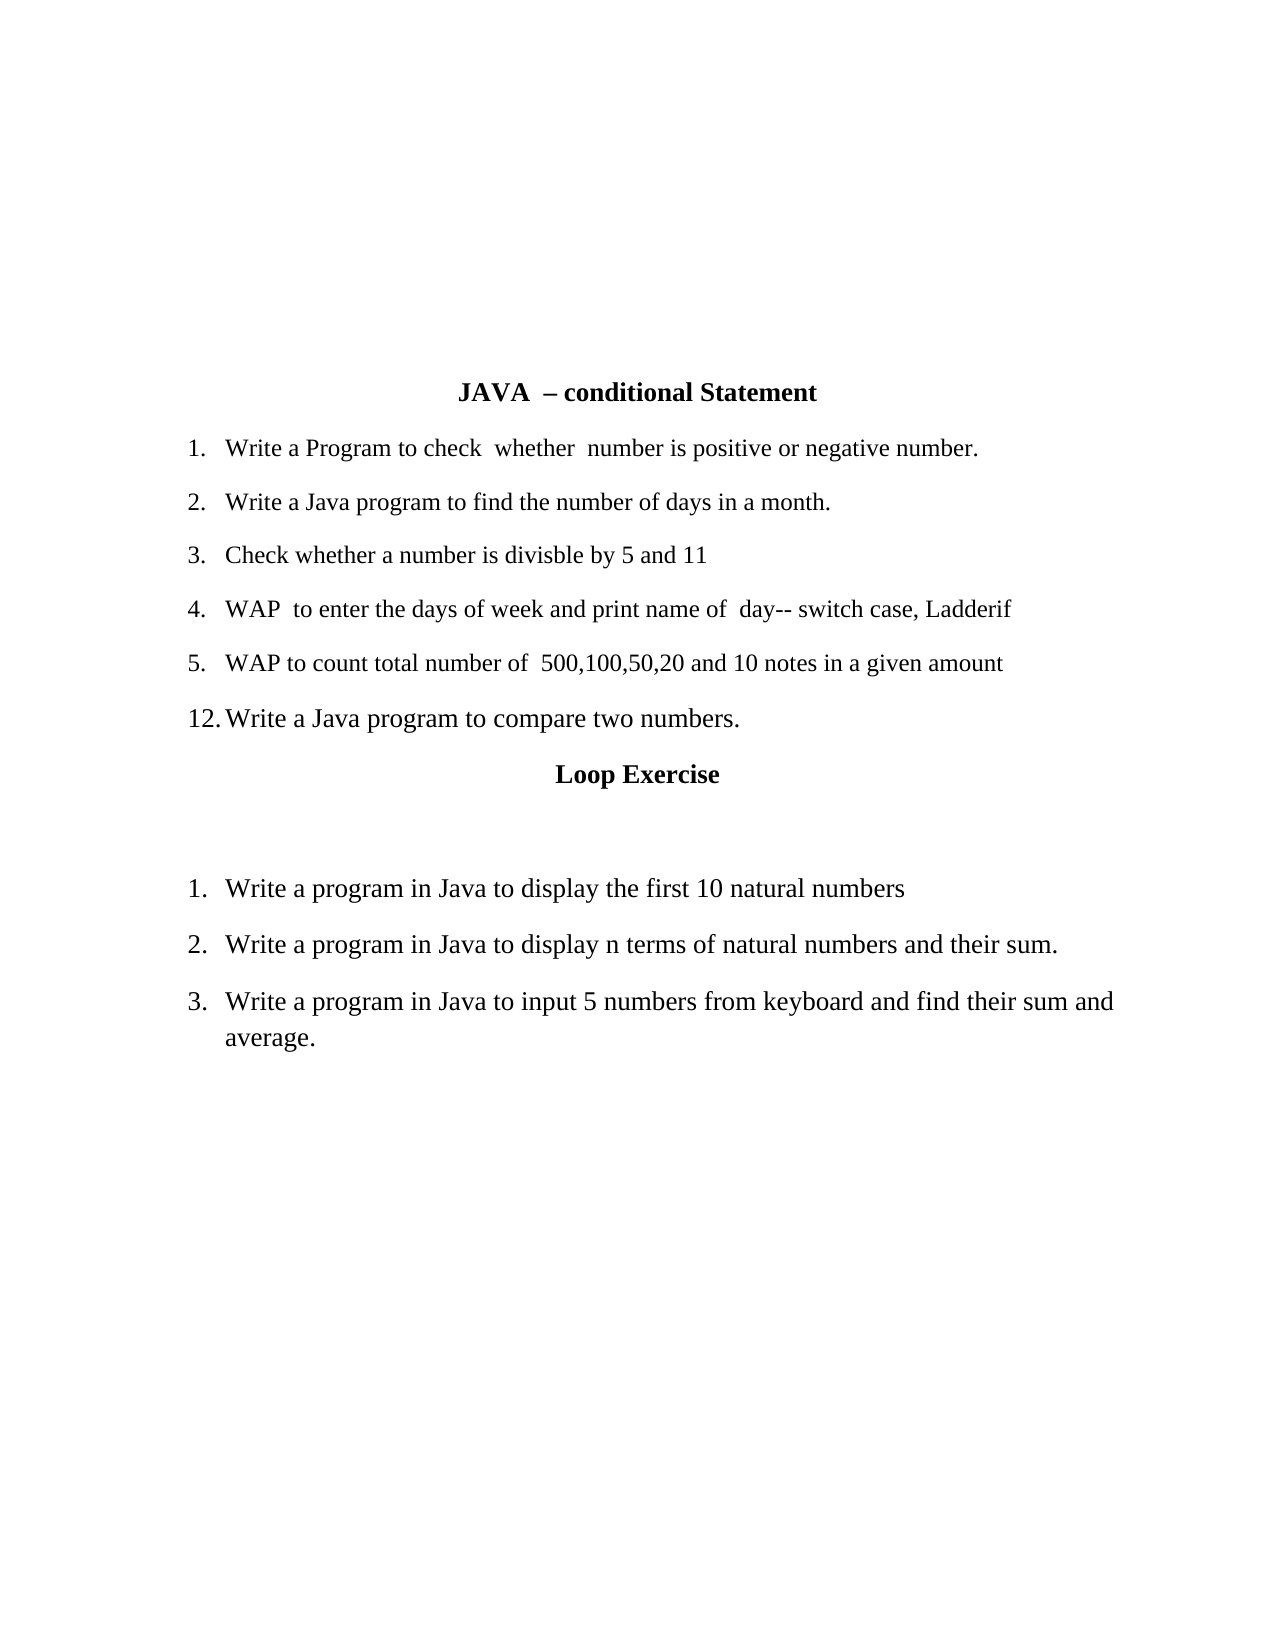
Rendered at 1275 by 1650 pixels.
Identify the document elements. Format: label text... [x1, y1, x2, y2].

text Loop Exercise [150, 759, 1125, 790]
text JAVA – conditional Statement [150, 376, 1125, 407]
list WAP to count total number of 500,100,50,20 and 10 notes in a given amount [187, 648, 1125, 677]
list Write a Java program to compare two numbers. [187, 702, 1125, 733]
list WAP to enter the days of week and print name of day-- switch case, Ladderif [187, 594, 1125, 623]
list Write a Program to check whether number is positive or negative number. [187, 433, 1125, 462]
list Write a Java program to find the number of days in a month. [187, 487, 1125, 515]
list Write a program in Java to input 5 numbers from keyboard and find their sum and average. [187, 985, 1125, 1052]
list Write a program in Java to display the first 10 natural numbers [187, 872, 1125, 903]
list Write a program in Java to display n terms of natural numbers and their sum. [187, 928, 1125, 959]
list Check whether a number is divisble by 5 and 11 [187, 541, 1125, 569]
